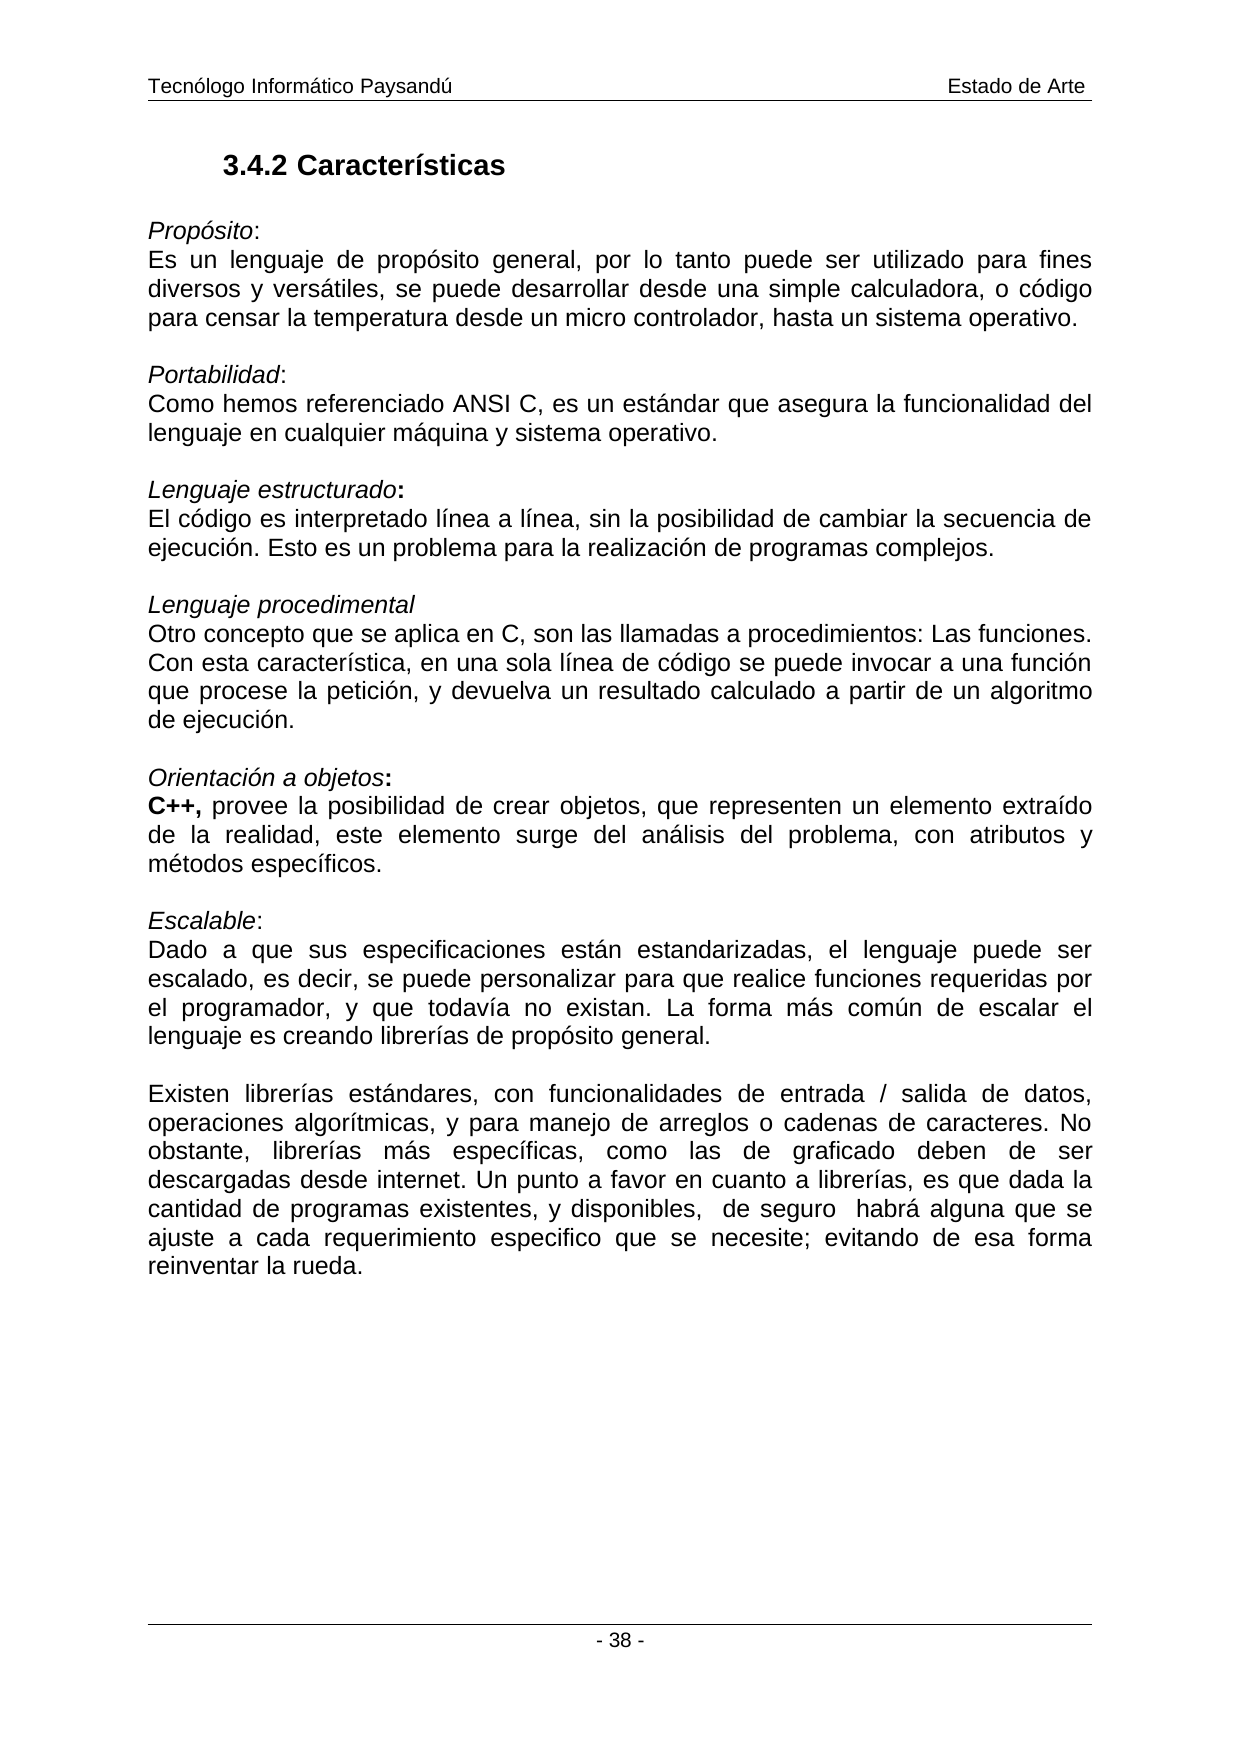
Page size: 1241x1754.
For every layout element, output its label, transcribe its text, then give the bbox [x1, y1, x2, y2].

text Propósito: [148, 216, 1092, 245]
text Otro concepto que se aplica en C, son las llamadas a procedimientos: Las funciones. Con esta característica, en una sola línea de código se puede invocar a una función que procese la petición, y devuelva un resultado calculado a partir de un algoritmo de ejecución. [148, 619, 1092, 734]
text Escalable: [148, 906, 1092, 935]
text Orientación a objetos: [148, 762, 1092, 791]
text Dado a que sus especificaciones están estandarizadas, el lenguaje puede ser escalado, es decir, se puede personalizar para que realice funciones requeridas por el programador, y que todavía no existan. La forma más común de escalar el lenguaje es creando librerías de propósito general. [148, 935, 1092, 1050]
text Existen librerías estándares, con funcionalidades de entrada / salida de datos, operaciones algorítmicas, y para manejo de arreglos o cadenas de caracteres. No obstante, librerías más específicas, como las de graficado deben de ser descargadas desde internet. Un punto a favor en cuanto a librerías, es que dada la cantidad de programas existentes, y disponibles, de seguro habrá alguna que se ajuste a cada requerimiento especifico que se necesite; evitando de esa forma reinventar la rueda. [148, 1079, 1092, 1280]
text El código es interpretado línea a línea, sin la posibilidad de cambiar la secuencia de ejecución. Esto es un problema para la realización de programas complejos. [148, 504, 1092, 561]
text C++, provee la posibilidad de crear objetos, que representen un elemento extraído de la realidad, este elemento surge del análisis del problema, con atributos y métodos específicos. [148, 791, 1092, 877]
subtitle Características [223, 148, 1092, 181]
text Portabilidad: [148, 360, 1092, 389]
text Lenguaje estructurado: [148, 475, 1092, 504]
text Es un lenguaje de propósito general, por lo tanto puede ser utilizado para fines diversos y versátiles, se puede desarrollar desde una simple calculadora, o código para censar la temperatura desde un micro controlador, hasta un sistema operativo. [148, 245, 1092, 331]
text Como hemos referenciado ANSI C, es un estándar que asegura la funcionalidad del lenguaje en cualquier máquina y sistema operativo. [148, 389, 1092, 446]
text Lenguaje procedimental [148, 590, 1092, 619]
